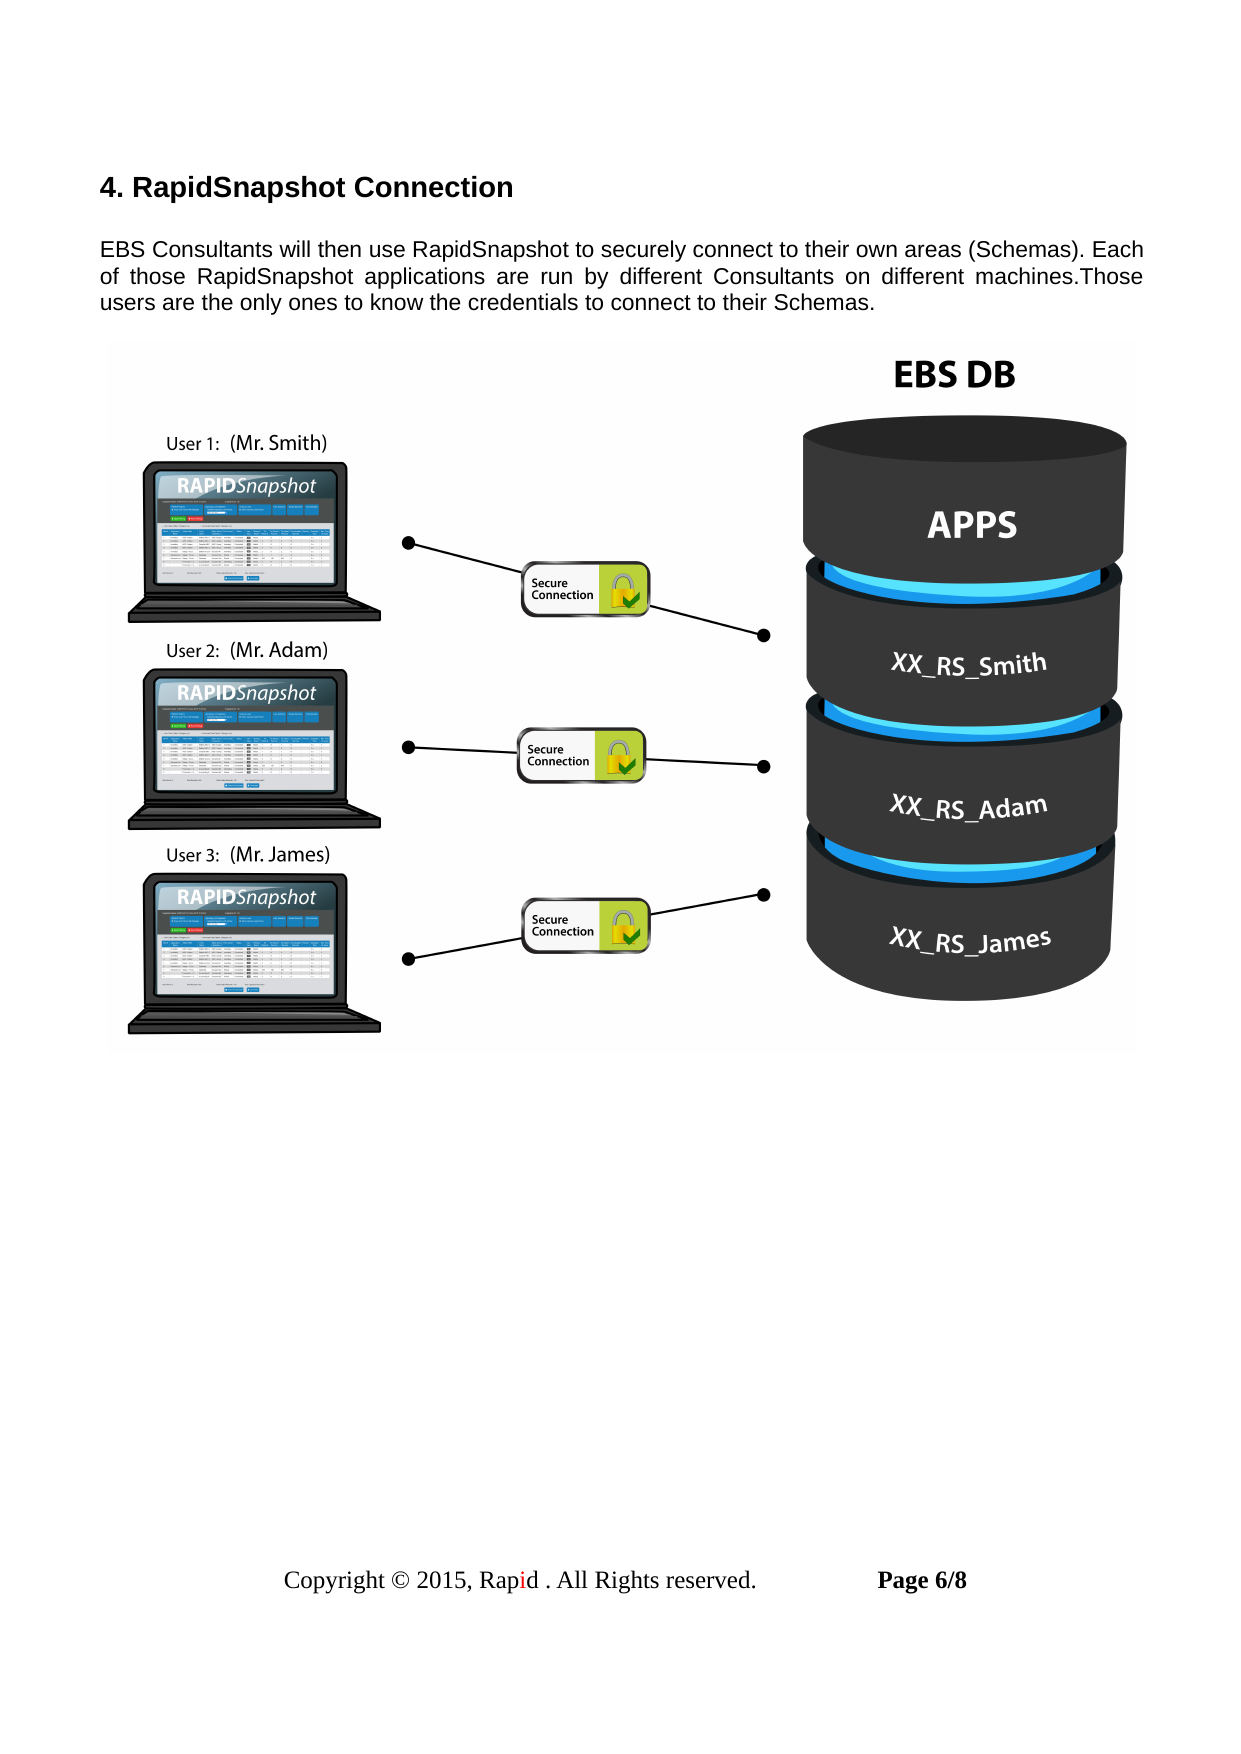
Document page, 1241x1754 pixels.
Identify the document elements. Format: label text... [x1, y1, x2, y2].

text EBS Consultants will then use RapidSnapshot to securely connect to their own areas (Schemas). Each of those RapidSnapshot applications are run by different Consultants on different machines.Those users are the only ones to know the credentials to connect to their Schemas. [99, 236, 1144, 316]
subtitle 4. RapidSnapshot Connection [99, 170, 1144, 204]
picture [107, 341, 1137, 1054]
